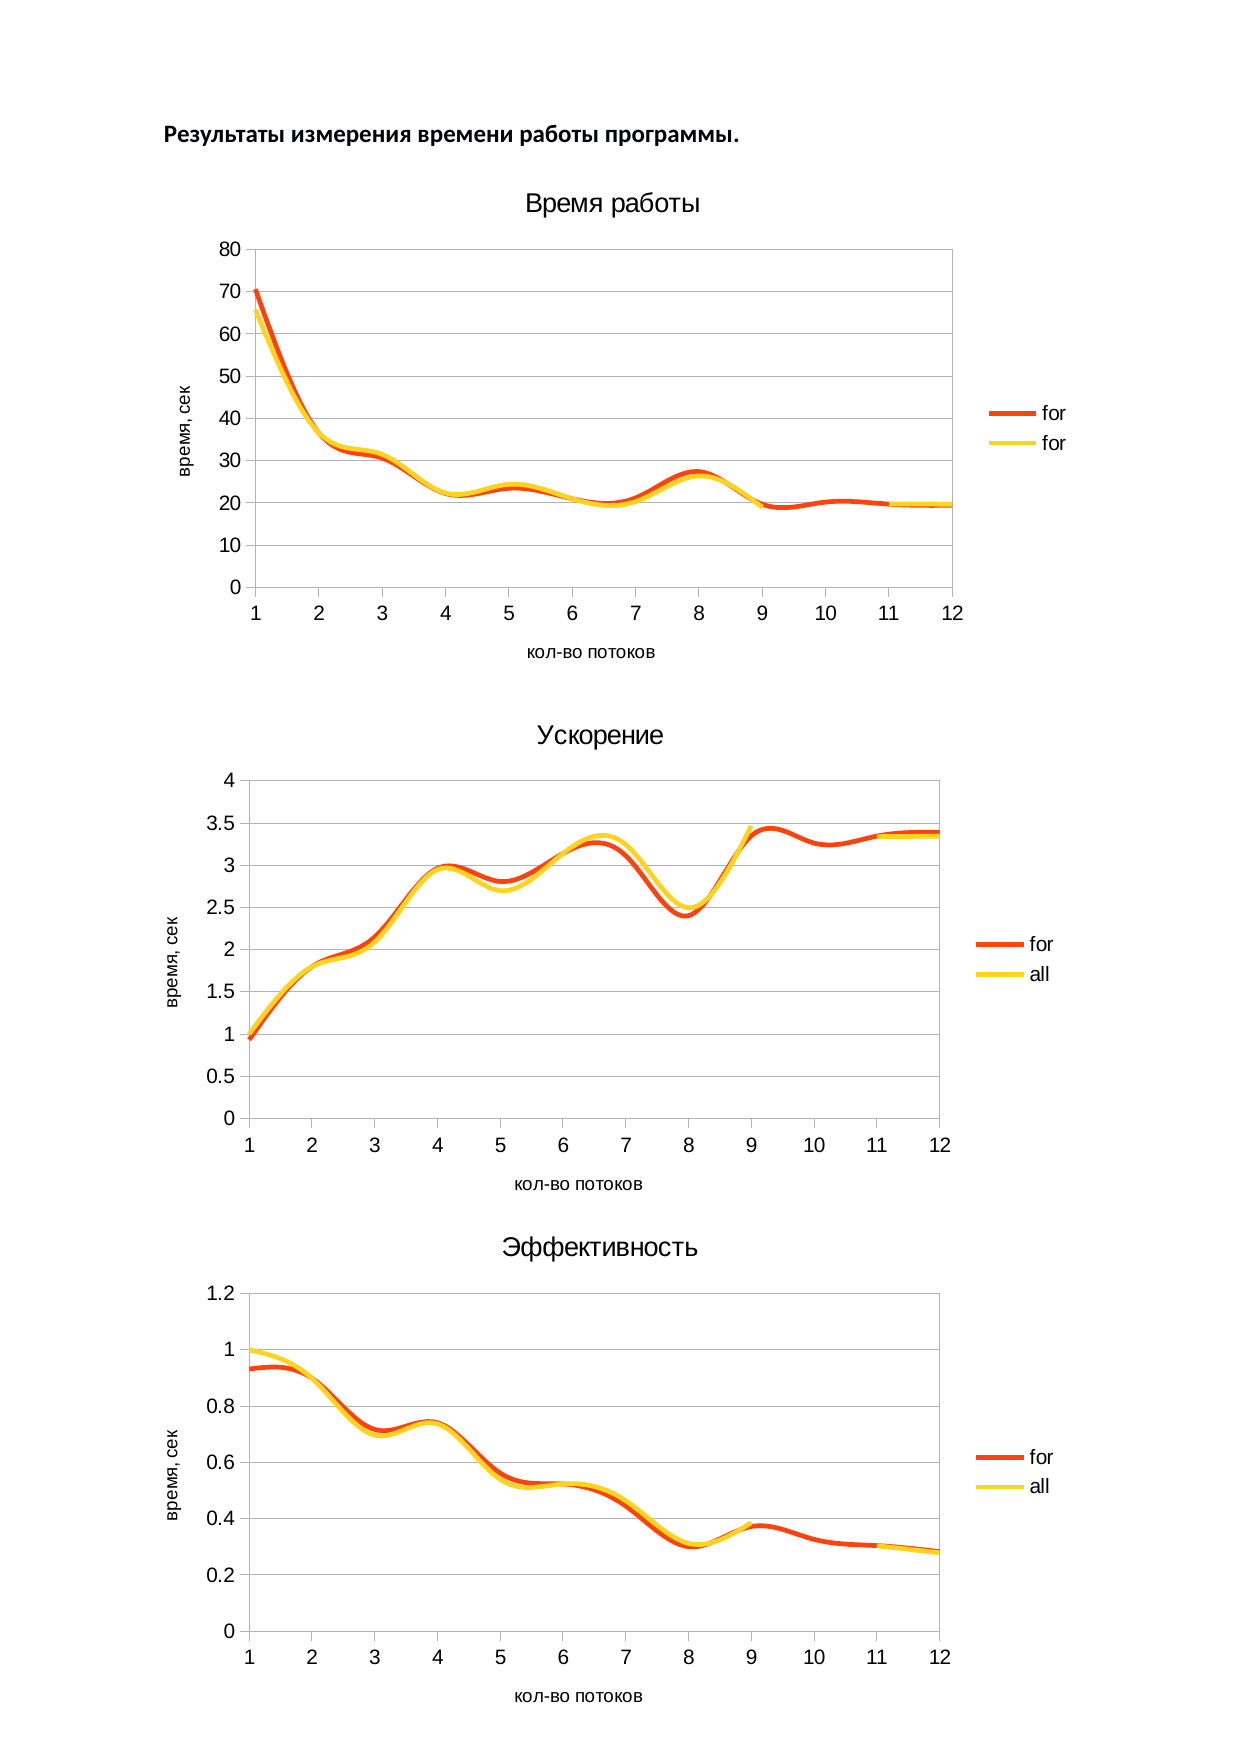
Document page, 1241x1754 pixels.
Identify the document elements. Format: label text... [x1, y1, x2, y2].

text Результаты измерения времени работы программы. [158, 118, 1159, 149]
